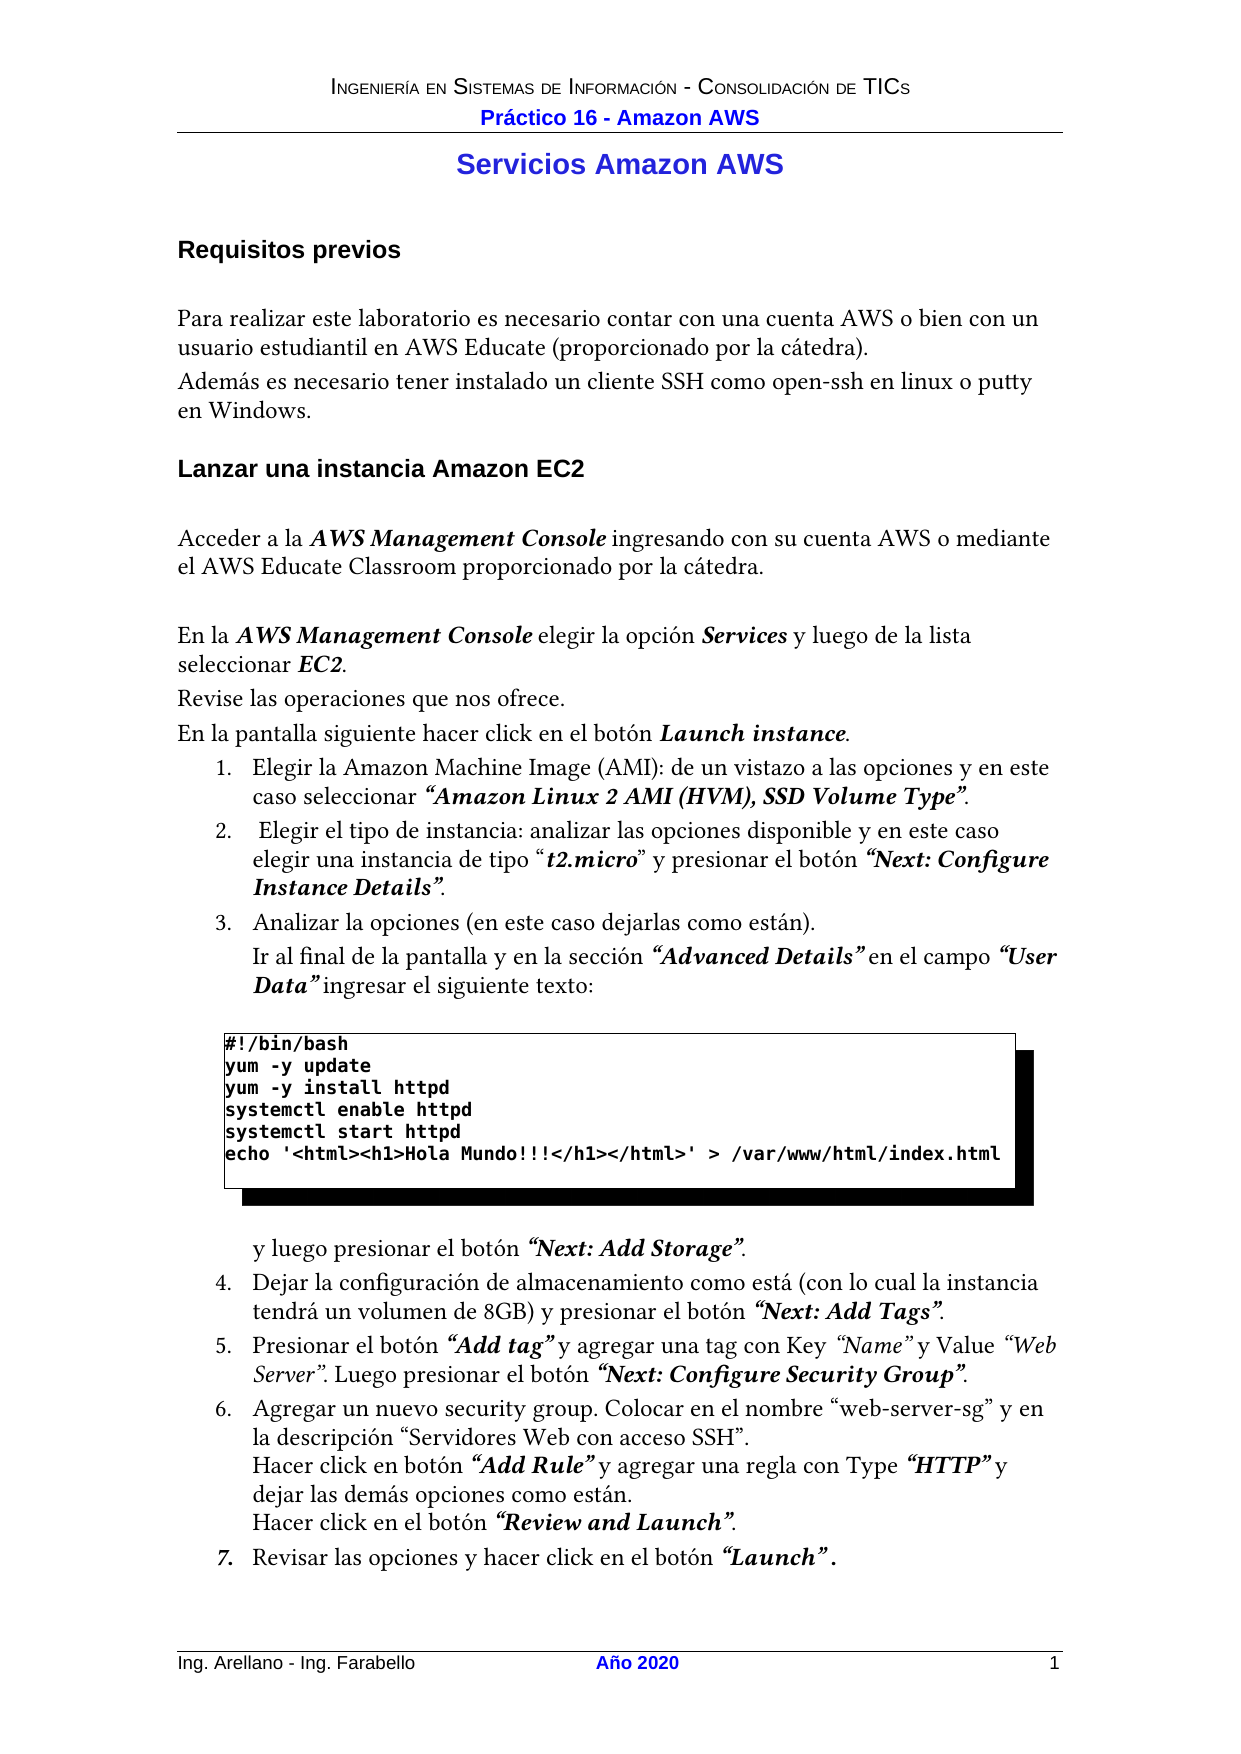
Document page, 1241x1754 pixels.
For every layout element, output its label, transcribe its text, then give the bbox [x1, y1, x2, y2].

text En la AWS Management Console elegir la opción Services y luego de la lista seleccionar EC2. [177, 621, 1063, 678]
text Para realizar este laboratorio es necesario contar con una cuenta AWS o bien con un usuario estudiantil en AWS Educate (proporcionado por la cátedra). [177, 304, 1063, 361]
list Presionar el botón “Add tag” y agregar una tag con Key “Name” y Value “Web Server”. Luego presionar el botón “Next: Configure Security Group”. [215, 1331, 1063, 1388]
list Ir al final de la pantalla y en la sección “Advanced Details” en el campo “User Data” ingresar el siguiente texto: [215, 942, 1063, 999]
text Acceder a la AWS Management Console ingresando con su cuenta AWS o mediante el AWS Educate Classroom proporcionado por la cátedra. [177, 524, 1063, 581]
subtitle Requisitos previos [177, 235, 1063, 263]
list Analizar la opciones (en este caso dejarlas como están). [215, 908, 1063, 937]
list Dejar la configuración de almacenamiento como está (con lo cual la instancia tendrá un volumen de 8GB) y presionar el botón “Next: Add Tags”. [215, 1268, 1063, 1325]
list Elegir la Amazon Machine Image (AMI): de un vistazo a las opciones y en este caso seleccionar “Amazon Linux 2 AMI (HVM), SSD Volume Type”. [215, 753, 1063, 811]
text En la pantalla siguiente hacer click en el botón Launch instance. [177, 719, 1063, 747]
list Elegir el tipo de instancia: analizar las opciones disponible y en este caso elegir una instancia de tipo “t2.micro” y presionar el botón “Next: Configure Instance Details”. [215, 816, 1063, 902]
text Además es necesario tener instalado un cliente SSH como open-ssh en linux o putty en Windows. [177, 367, 1063, 424]
subtitle Servicios Amazon AWS [177, 148, 1063, 180]
text Revise las operaciones que nos ofrece. [177, 684, 1063, 713]
list y luego presionar el botón “Next: Add Storage”. [215, 1006, 1063, 1262]
list Agregar un nuevo security group. Colocar en el nombre “web-server-sg” y en la descripción “Servidores Web con acceso SSH”. Hacer click en botón “Add Rule” y agregar una regla con Type “HTTP” y dejar las demás opciones como están. Hacer click en el botón “Review and Launch”. [215, 1394, 1063, 1537]
list Revisar las opciones y hacer click en el botón “Launch” . [215, 1543, 1063, 1572]
subtitle Lanzar una instancia Amazon EC2 [177, 455, 1063, 483]
